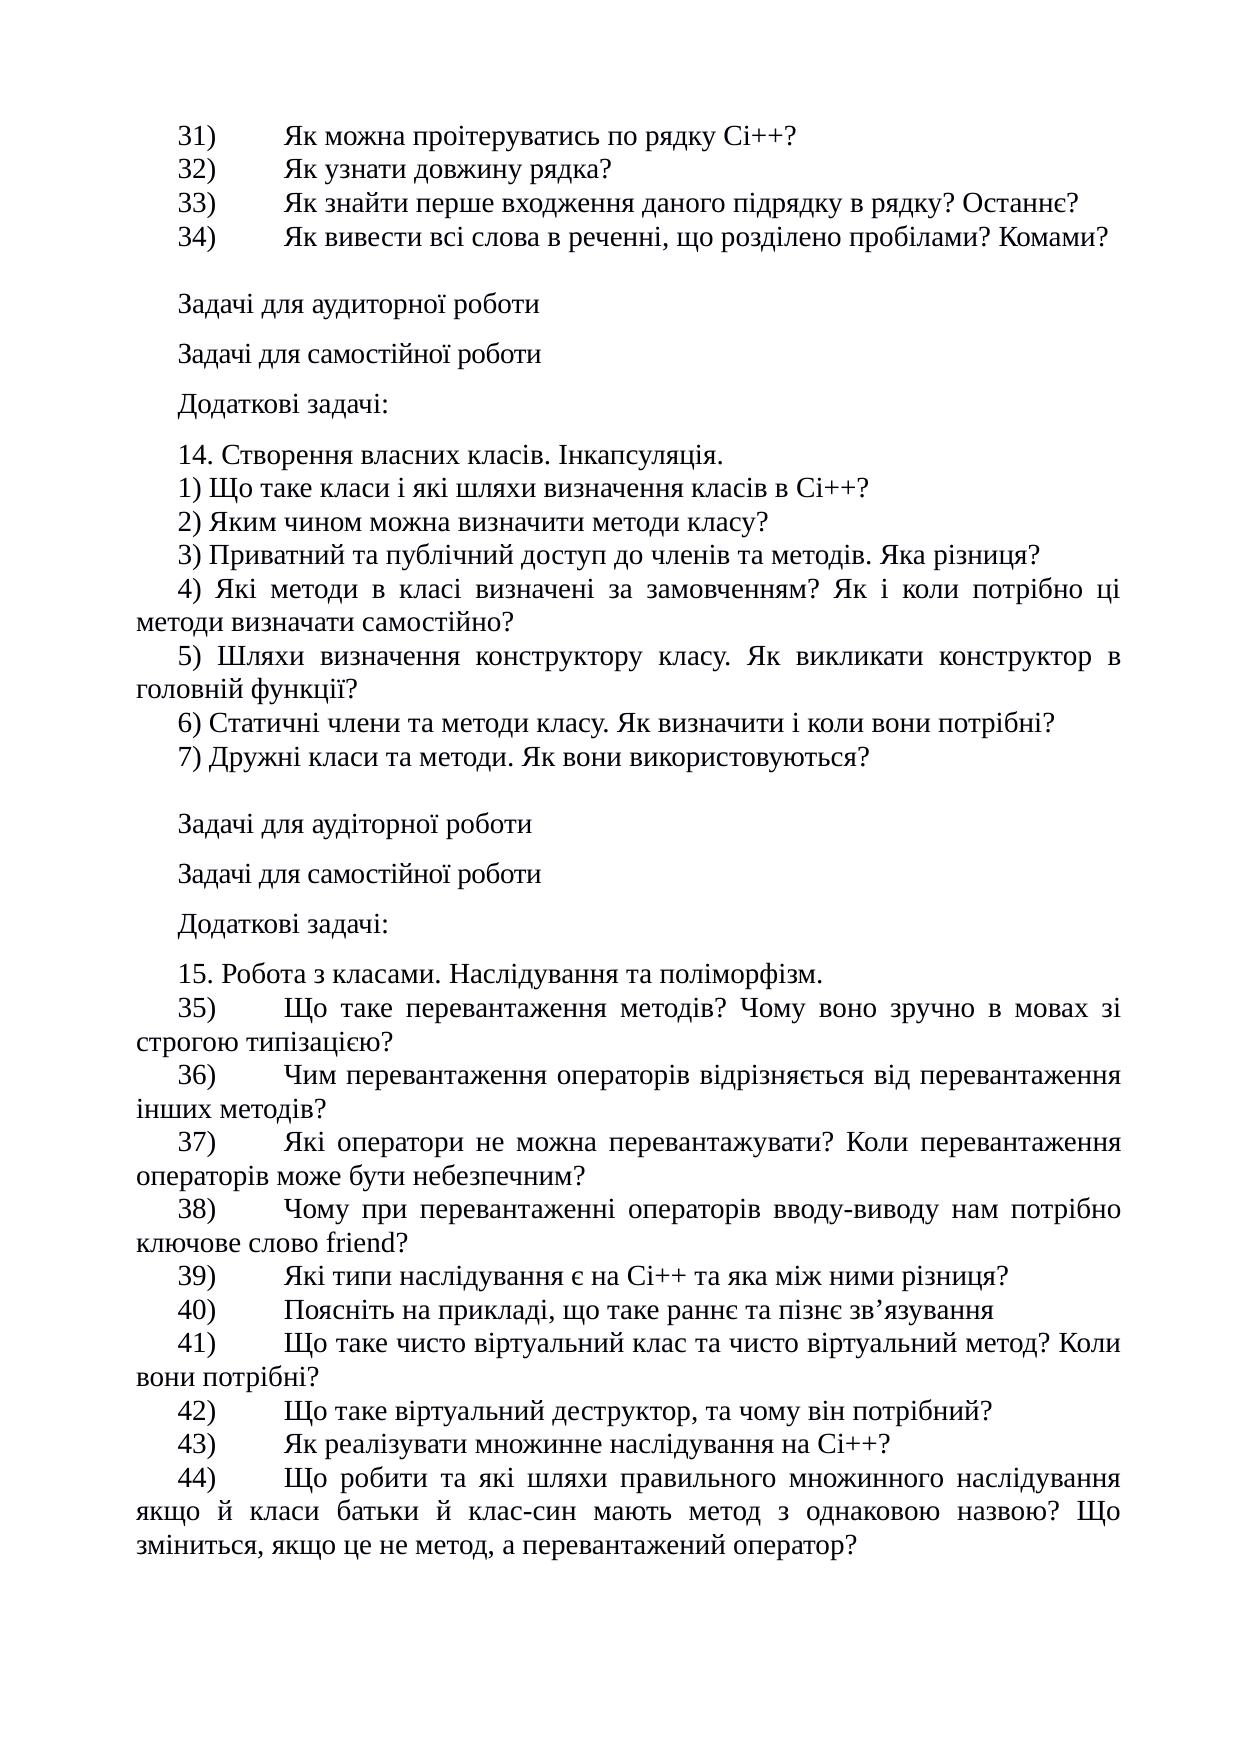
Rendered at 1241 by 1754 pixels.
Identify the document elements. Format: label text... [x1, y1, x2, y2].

text 1) Що таке класи і які шляхи визначення класів в Сі++? [136, 470, 1122, 504]
list Що таке віртуальний деструктор, та чому він потрібний? [136, 1393, 1122, 1426]
text 7) Дружні класи та методи. Як вони використовуються? [136, 739, 1122, 772]
text Додаткові задачі: [136, 386, 1122, 420]
list Як можна проітеруватись по рядку Сі++? [136, 118, 1122, 152]
text Задачі для самостійної роботи [136, 336, 1122, 370]
text 14. Створення власних класів. Інкапсуляція. [136, 437, 1122, 470]
list Як реалізувати множинне наслідування на Сі++? [136, 1426, 1122, 1460]
list Які типи наслідування є на Сі++ та яка між ними різниця? [136, 1258, 1122, 1292]
text 4) Які методи в класі визначені за замовченням? Як і коли потрібно ці методи визначати самостійно? [136, 571, 1122, 638]
text 3) Приватний та публічний доступ до членів та методів. Яка різниця? [136, 537, 1122, 571]
text Задачі для самостійної роботи [136, 856, 1122, 889]
list Чим перевантаження операторів відрізняється від перевантаження інших методів? [136, 1057, 1122, 1124]
list Чому при перевантаженні операторів вводу-виводу нам потрібно ключове слово friend? [136, 1191, 1122, 1258]
list Як знайти перше входження даного підрядку в рядку? Останнє? [136, 185, 1122, 219]
list Як вивести всі слова в реченні, що розділено пробілами? Комами? [136, 219, 1122, 252]
list Як узнати довжину рядка? [136, 152, 1122, 185]
text 2) Яким чином можна визначити методи класу? [136, 504, 1122, 537]
text 15. Робота з класами. Наслідування та поліморфізм. [136, 957, 1122, 990]
text Задачі для аудиторної роботи [136, 286, 1122, 319]
text 6) Статичні члени та методи класу. Як визначити і коли вони потрібні? [136, 705, 1122, 739]
text 5) Шляхи визначення конструктору класу. Як викликати конструктор в головній функції? [136, 638, 1122, 705]
list Що робити та які шляхи правильного множинного наслідування якщо й класи батьки й клас-син мають метод з однаковою назвою? Що зміниться, якщо це не метод, а перевантажений оператор? [136, 1460, 1122, 1560]
list Що таке чисто віртуальний клас та чисто віртуальний метод? Коли вони потрібні? [136, 1326, 1122, 1393]
list Що таке перевантаження методів? Чому воно зручно в мовах зі строгою типізацією? [136, 990, 1122, 1057]
text Додаткові задачі: [136, 906, 1122, 940]
list Які оператори не можна перевантажувати? Коли перевантаження операторів може бути небезпечним? [136, 1124, 1122, 1191]
list Поясніть на прикладі, що таке раннє та пізнє зв’язування [136, 1292, 1122, 1326]
text Задачі для аудіторної роботи [136, 806, 1122, 839]
